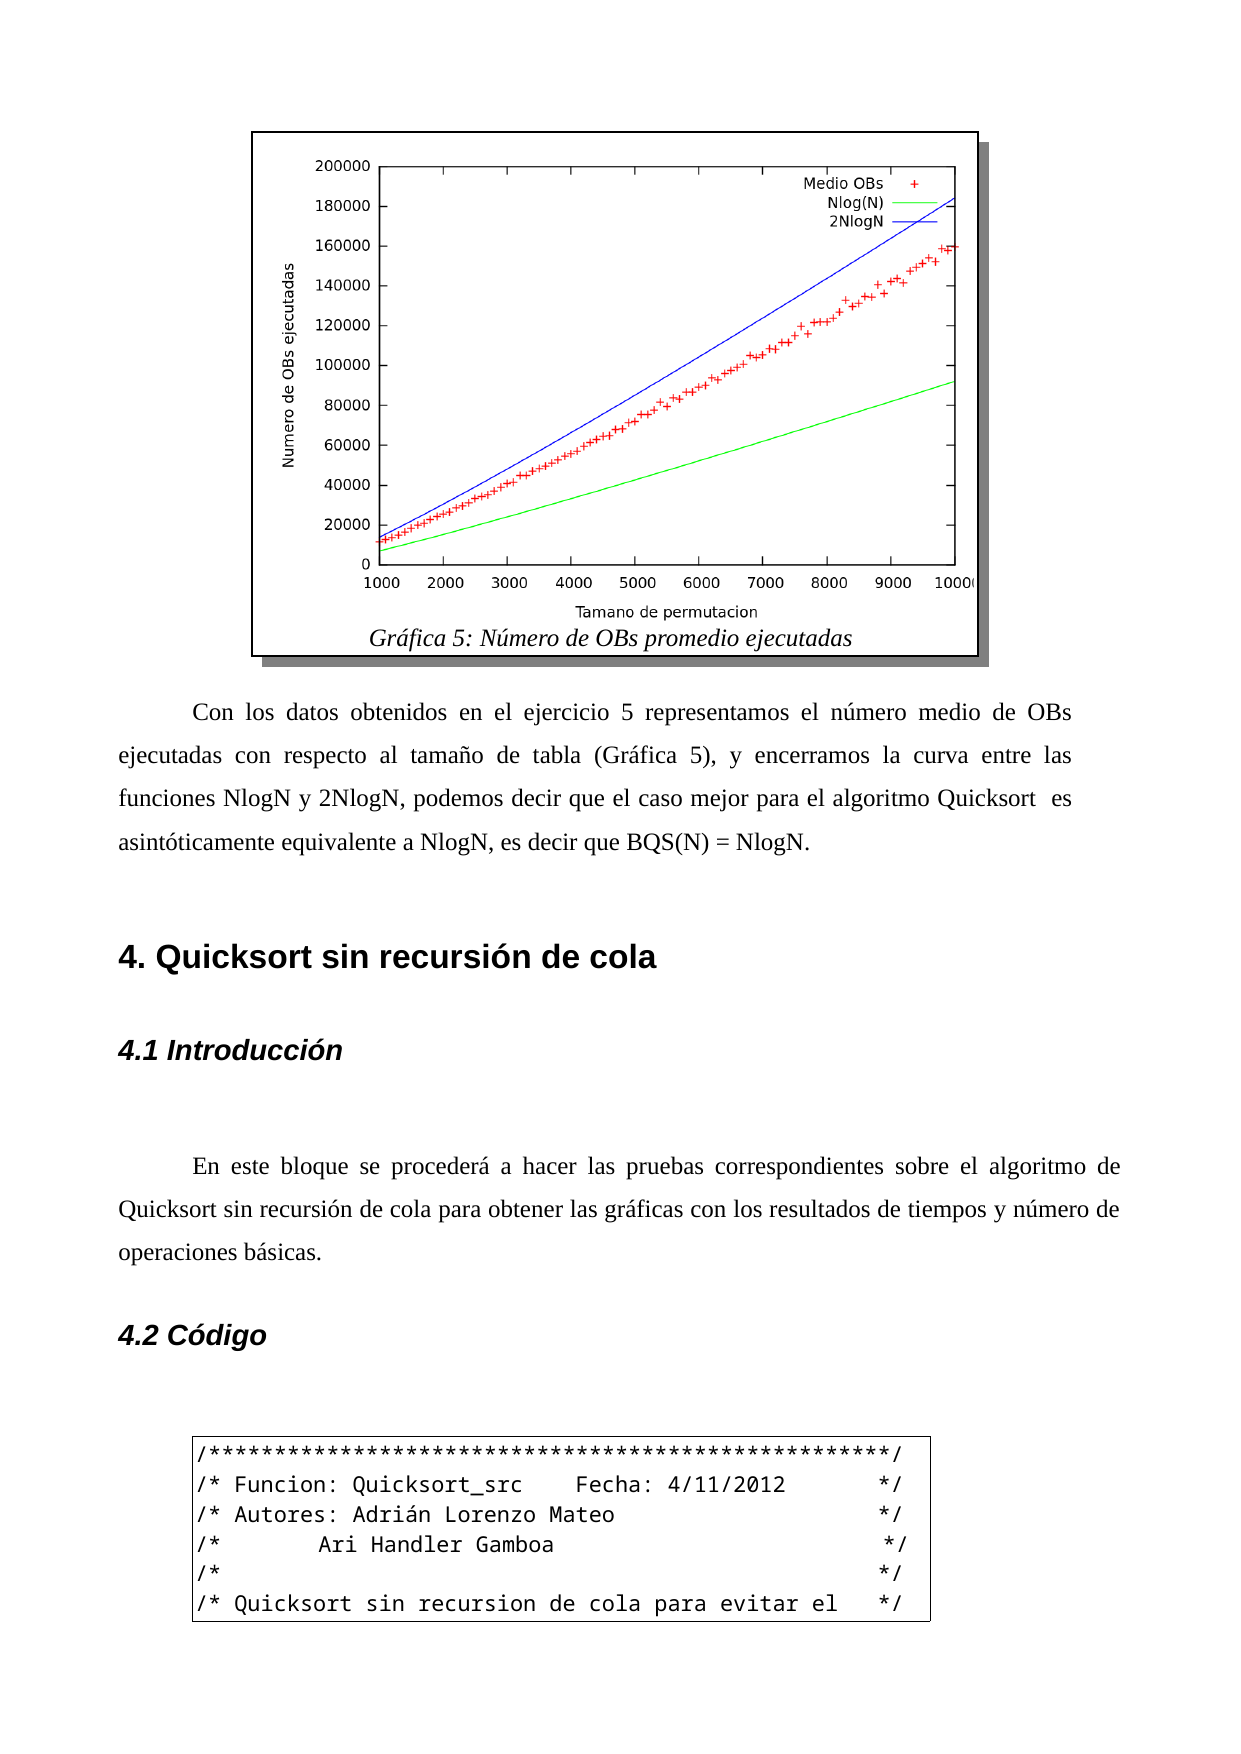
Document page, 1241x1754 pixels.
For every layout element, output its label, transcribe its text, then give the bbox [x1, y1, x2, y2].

picture [256, 148, 974, 624]
text Con los datos obtenidos en el ejercicio 5 representamos el número medio de OBs ejecutadas con respecto al tamaño de tabla (Gráfica 5), y encerramos la curva entre las funciones NlogN y 2NlogN, podemos decir que el caso mejor para el algoritmo Quicksort es asintóticamente equivalente a NlogN, es decir que BQS(N) = NlogN. [118, 697, 1074, 855]
text /****************************************************/ [193, 1437, 930, 1466]
text /* */ [193, 1555, 930, 1585]
subtitle 4.1 Introducción [118, 1032, 1122, 1066]
text /* Ari Handler Gamboa */ [193, 1526, 930, 1555]
text En este bloque se procederá a hacer las pruebas correspondientes sobre el algoritmo de Quicksort sin recursión de cola para obtener las gráficas con los resultados de tiempos y número de operaciones básicas. [118, 1151, 1122, 1266]
subtitle 4.2 Código [118, 1318, 1122, 1351]
text /* Autores: Adrián Lorenzo Mateo */ [193, 1496, 930, 1526]
subtitle 4. Quicksort sin recursión de cola [118, 937, 1122, 976]
text /* Funcion: Quicksort_src Fecha: 4/11/2012 */ [193, 1466, 930, 1496]
text /* Quicksort sin recursion de cola para evitar el */ [193, 1585, 930, 1621]
text Gráfica 5: Número de OBs promedio ejecutadas [256, 624, 973, 652]
